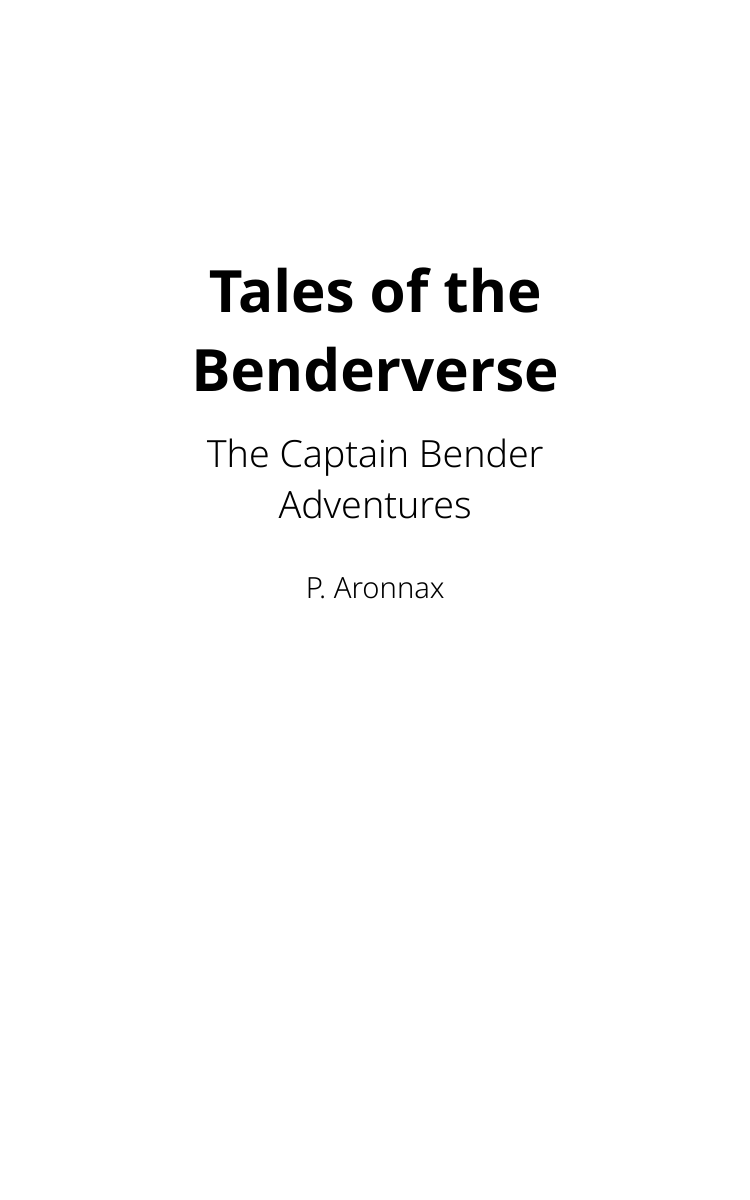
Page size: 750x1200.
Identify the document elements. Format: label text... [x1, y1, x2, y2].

subtitle P. Aronnax [112, 567, 637, 607]
title Tales of the Benderverse [112, 250, 637, 409]
subtitle The Captain Bender Adventures [112, 428, 637, 530]
